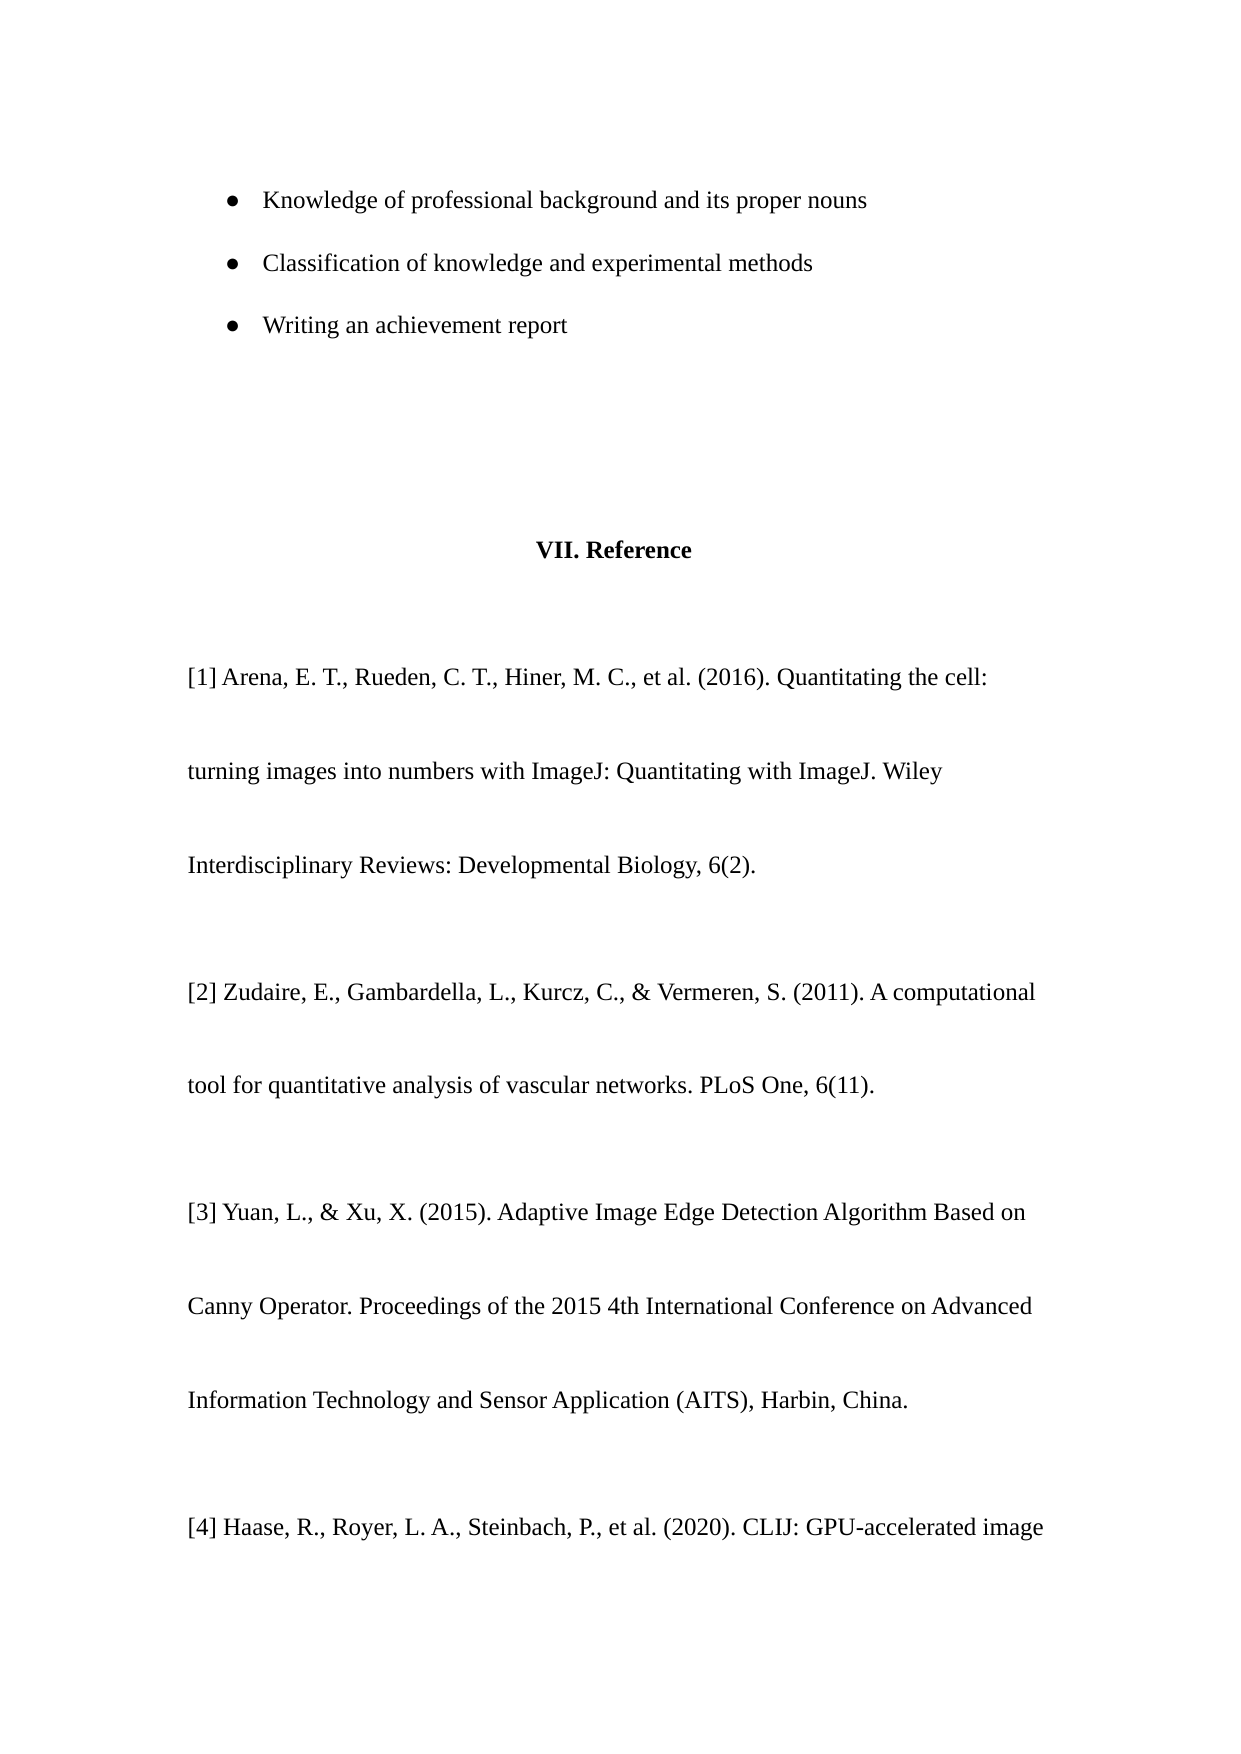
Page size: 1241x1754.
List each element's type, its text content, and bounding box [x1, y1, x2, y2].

list Classification of knowledge and experimental methods [225, 221, 1053, 283]
list Knowledge of professional background and its proper nouns [225, 158, 1053, 221]
text [3] Yuan, L., & Xu, X. (2015). Adaptive Image Edge Detection Algorithm Based on Canny Operator. Proceedings of the 2015 4th International Conference on Advanced Information Technology and Sensor Application (AITS), Harbin, China. [187, 1170, 1053, 1420]
text [2] Zudaire, E., Gambardella, L., Kurcz, C., & Vermeren, S. (2011). A computational tool for quantitative analysis of vascular networks. PLoS One, 6(11). [187, 949, 1053, 1106]
list Writing an achievement report [225, 283, 1053, 346]
text VII. Reference [187, 508, 1053, 571]
text [1] Arena, E. T., Rueden, C. T., Hiner, M. C., et al. (2016). Quantitating the cell: turning images into numbers with ImageJ: Quantitating with ImageJ. Wiley Interdisciplinary Reviews: Developmental Biology, 6(2). [187, 635, 1053, 885]
text [4] Haase, R., Royer, L. A., Steinbach, P., et al. (2020). CLIJ: GPU-accelerated image [187, 1484, 1053, 1547]
